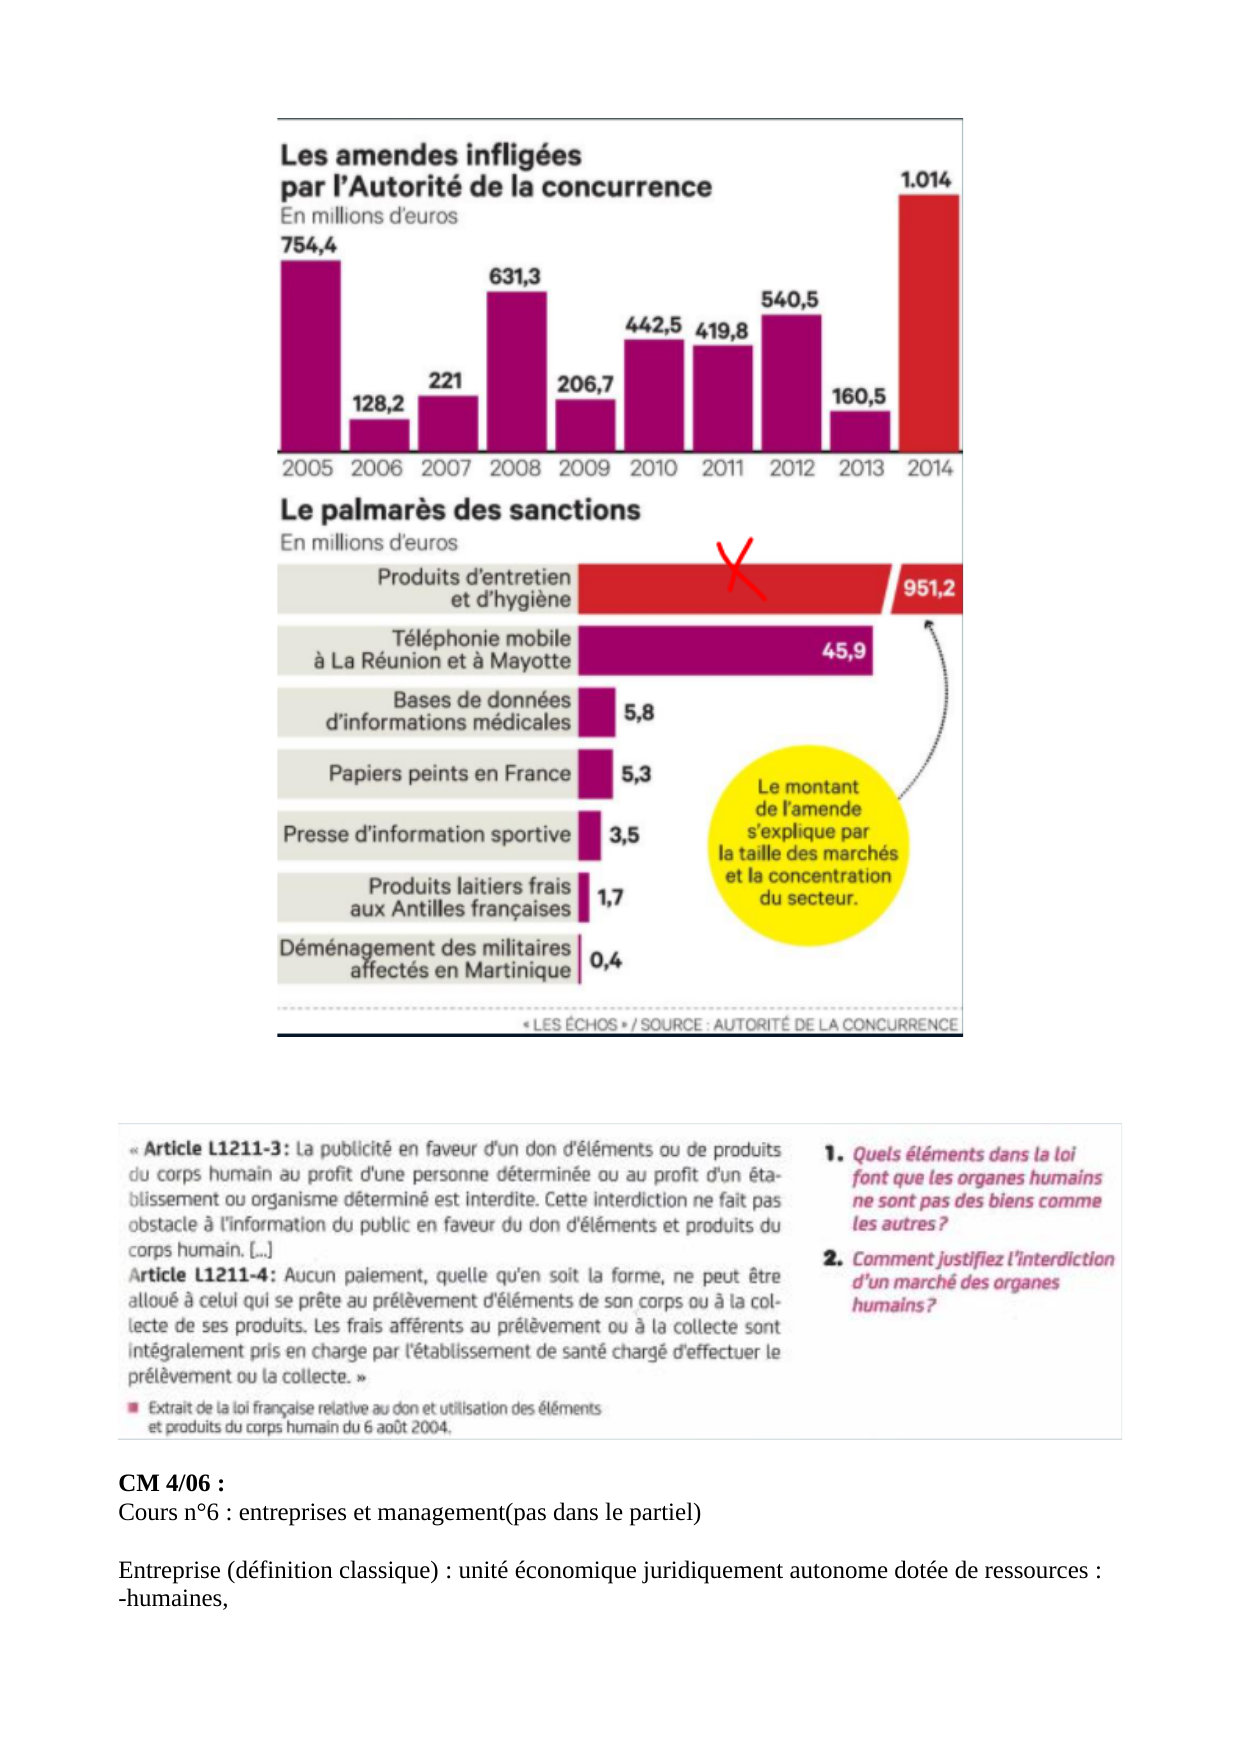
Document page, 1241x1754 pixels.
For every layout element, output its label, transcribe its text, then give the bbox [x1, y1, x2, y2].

picture [277, 118, 964, 1037]
picture [118, 1123, 1123, 1440]
text CM 4/06 : [118, 1468, 1122, 1497]
text Entreprise (définition classique) : unité économique juridiquement autonome dotée de ressources : [118, 1555, 1122, 1583]
text -humaines, [118, 1583, 1122, 1612]
text Cours n°6 : entreprises et management(pas dans le partiel) [118, 1497, 1122, 1526]
